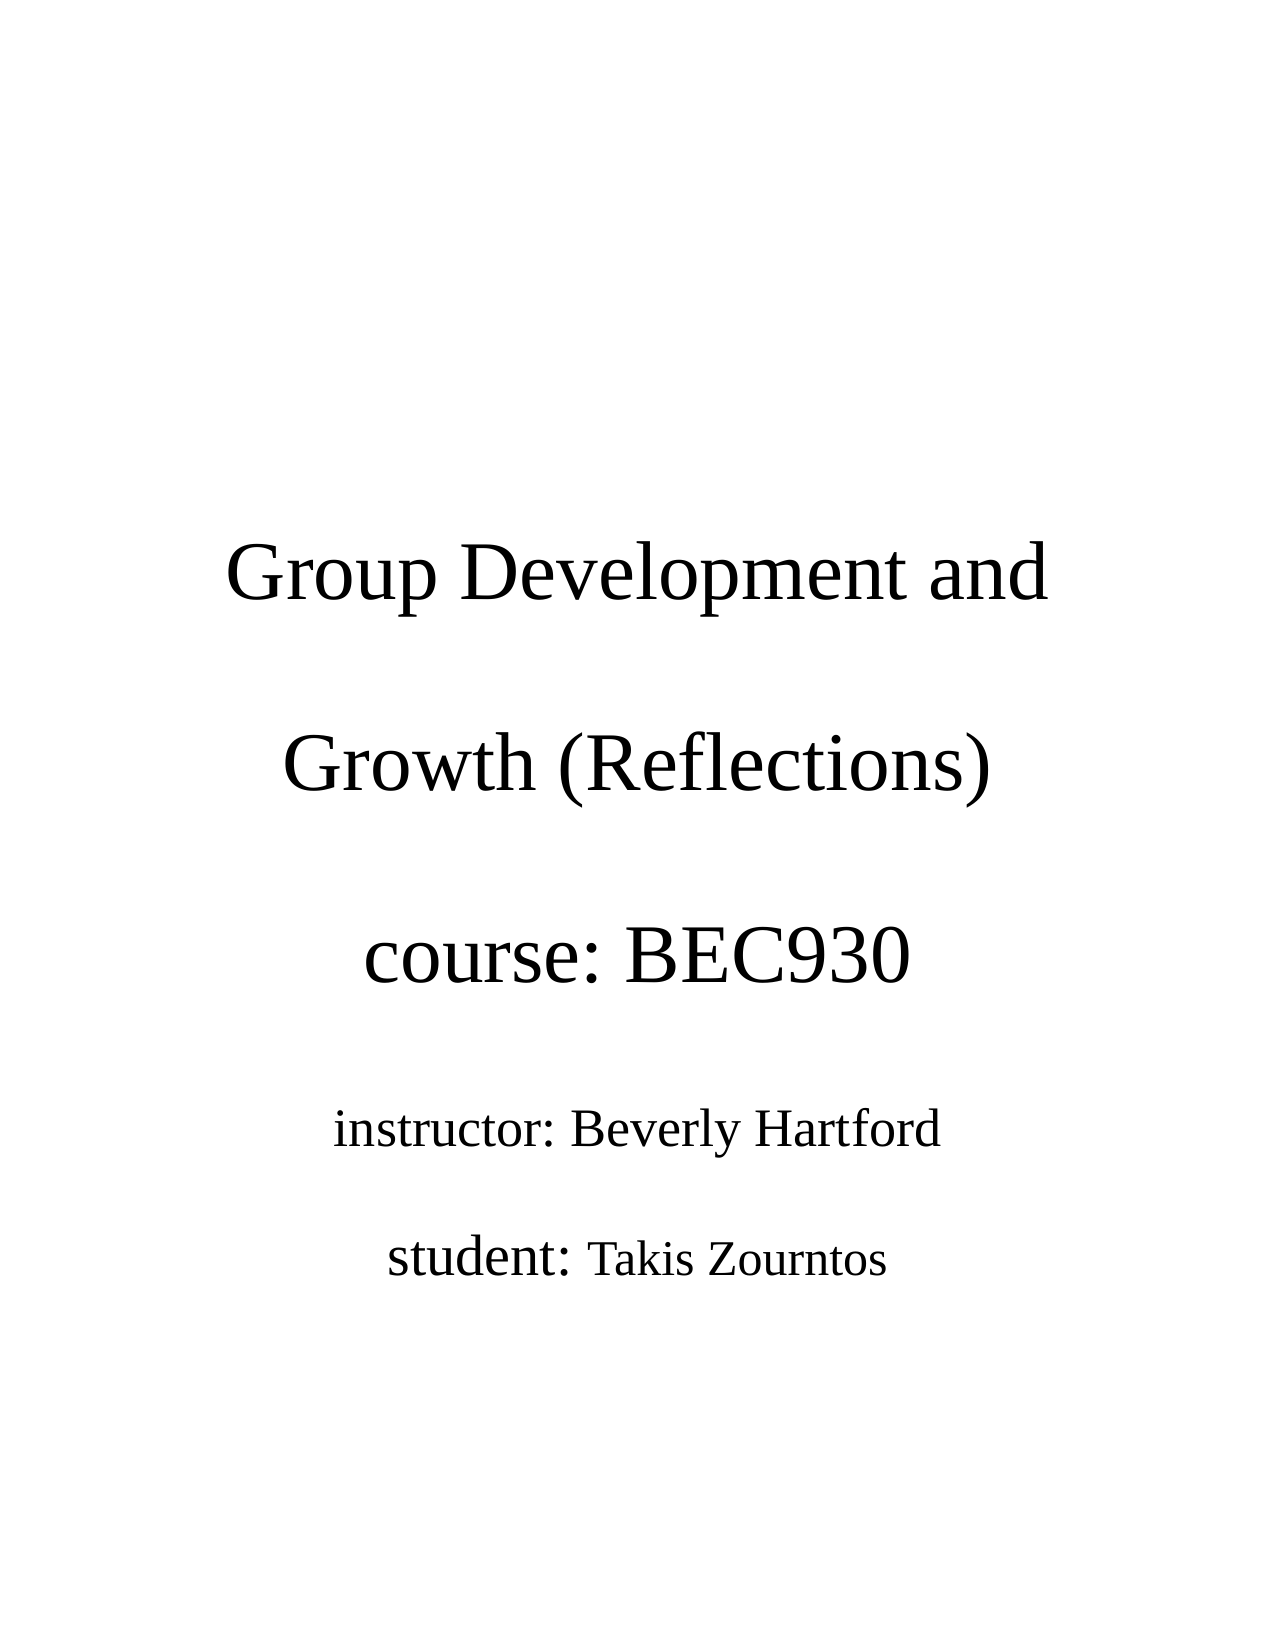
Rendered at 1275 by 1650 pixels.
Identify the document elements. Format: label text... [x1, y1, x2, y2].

text course: BEC930 [118, 905, 1157, 1001]
text student: Takis Zourntos [118, 1221, 1157, 1288]
text Group Development and Growth (Reflections) [118, 521, 1157, 809]
text instructor: Beverly Hartford [118, 1096, 1157, 1159]
